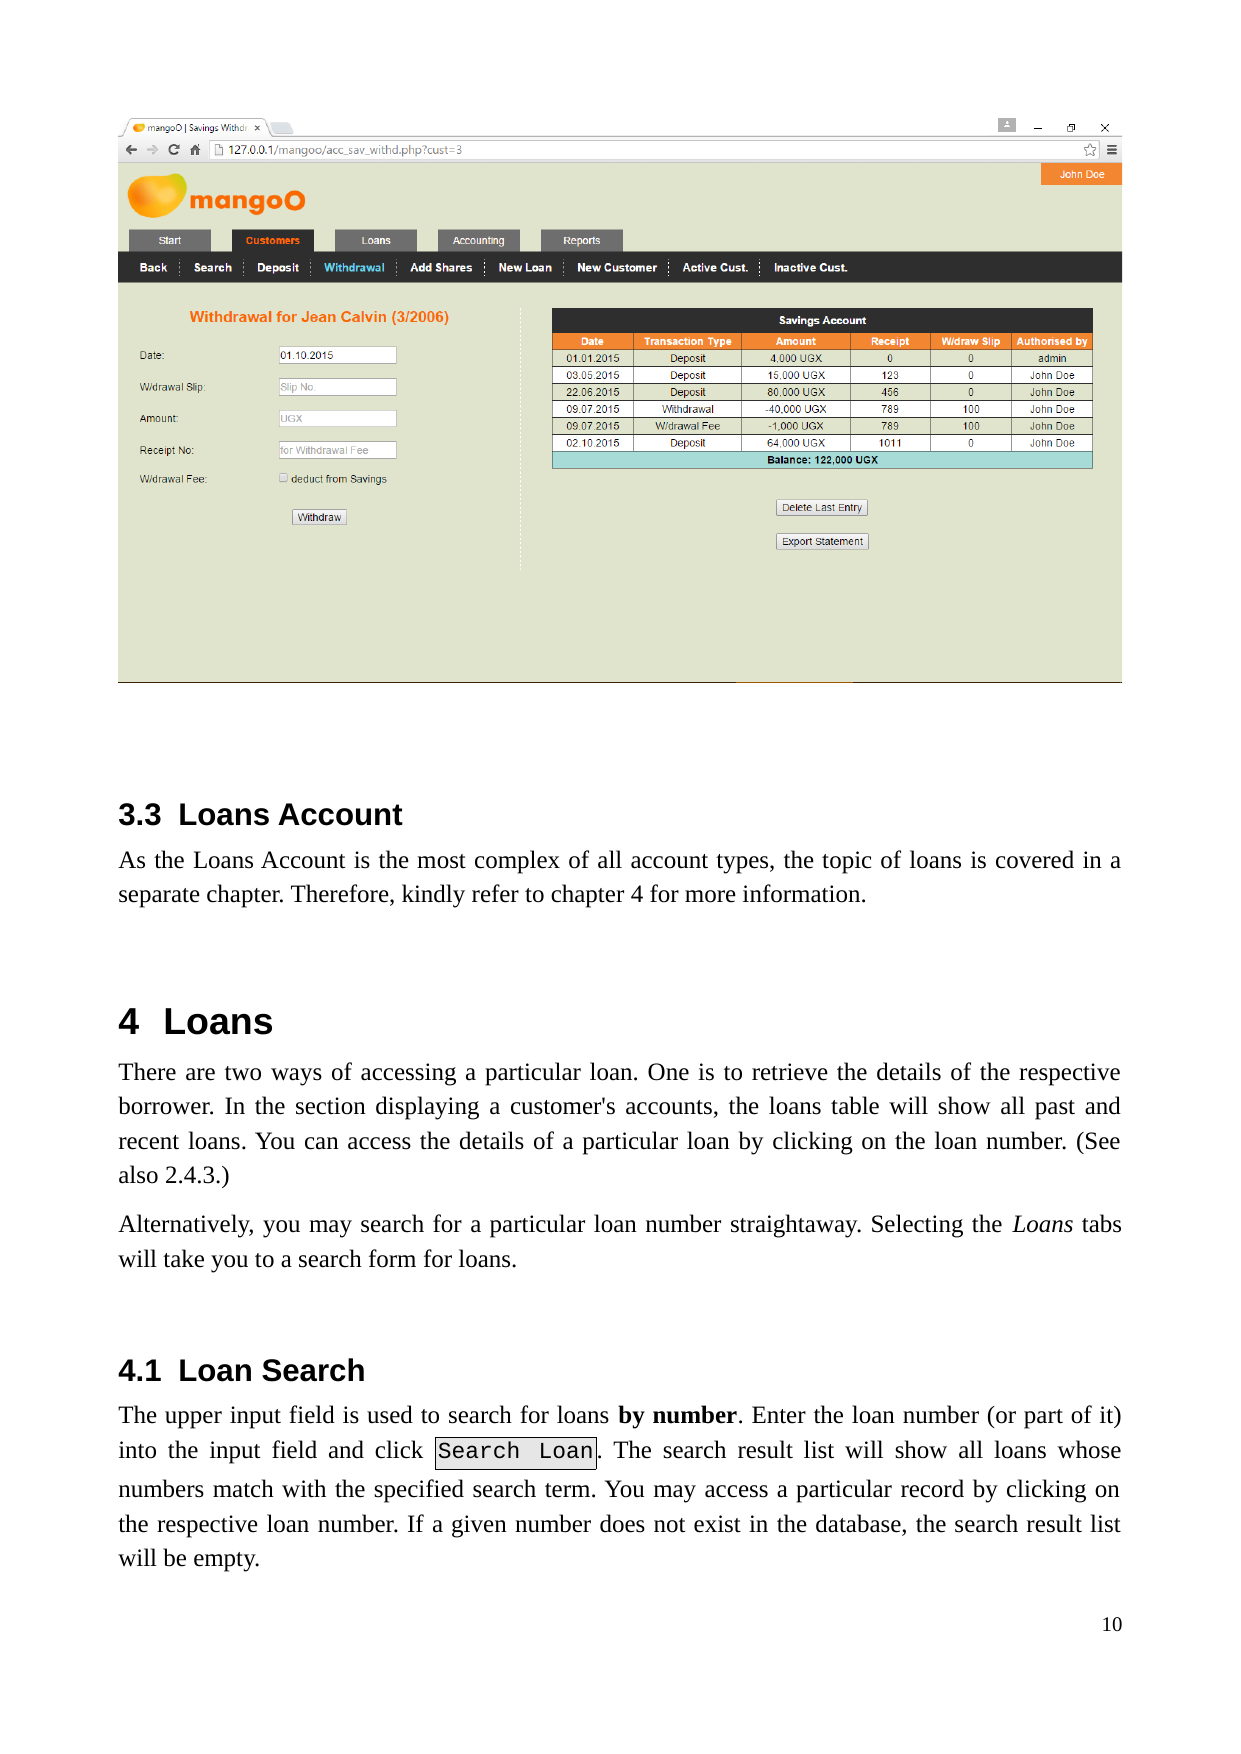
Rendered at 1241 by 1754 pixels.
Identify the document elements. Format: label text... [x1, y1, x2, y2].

subtitle Loans [118, 999, 1122, 1042]
subtitle Loan Search [118, 1352, 1122, 1388]
picture [118, 118, 1123, 683]
text The upper input field is used to search for loans by number. Enter the loan number (or part of it) into the input field and click Search Loan. The search result list will show all loans whose numbers match with the specified search term. You may access a particular record by clicking on the respective loan number. If a given number does not exist in the database, the search result list will be empty. [118, 1400, 1122, 1572]
text Alternatively, you may search for a particular loan number straightaway. Selecting the Loans tabs will take you to a search form for loans. [118, 1209, 1122, 1273]
text As the Loans Account is the most complex of all account types, the topic of loans is covered in a separate chapter. Therefore, kindly refer to chapter 4 for more information. [118, 845, 1122, 908]
subtitle Loans Account [118, 796, 1122, 832]
text There are two ways of accessing a particular loan. One is to retrieve the details of the respective borrower. In the section displaying a customer's accounts, the loans table will show all past and recent loans. You can access the details of a particular loan by clicking on the loan number. (See also 2.4.3.) [118, 1057, 1122, 1189]
